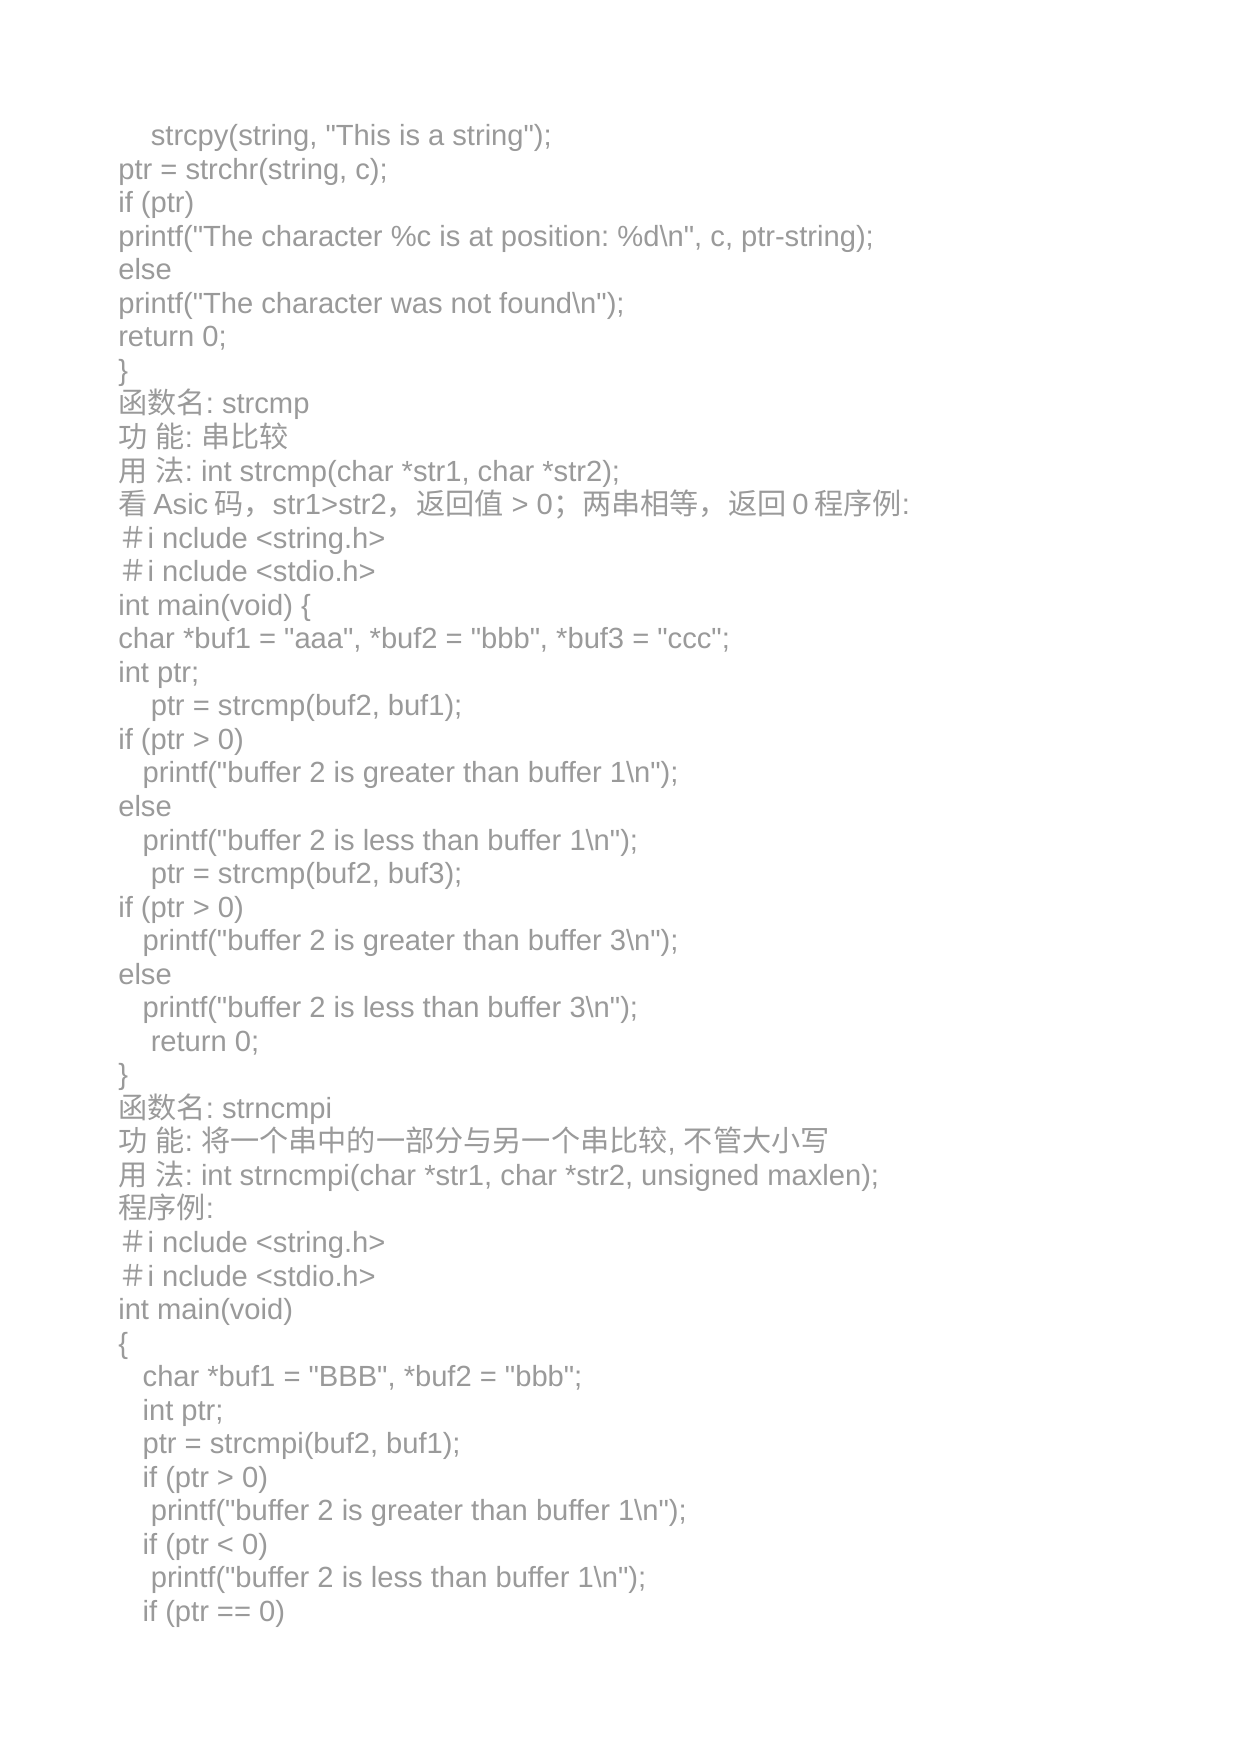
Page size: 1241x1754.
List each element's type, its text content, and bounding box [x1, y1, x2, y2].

text strcpy(string, "This is a string"); ptr = strchr(string, c); if (ptr) printf("The character %c is at position: %d\n", c, ptr-string); else printf("The character was not found\n"); return 0; } 函数名: strcmp 功 能: 串比较 用 法: int strcmp(char *str1, char *str2); 看Asic码，str1>str2，返回值 > 0；两串相等，返回0程序例: ＃i nclude <string.h> ＃i nclude <stdio.h> int main(void) { char *buf1 = "aaa", *buf2 = "bbb", *buf3 = "ccc"; int ptr; ptr = strcmp(buf2, buf1); if (ptr > 0) printf("buffer 2 is greater than buffer 1\n"); else printf("buffer 2 is less than buffer 1\n"); ptr = strcmp(buf2, buf3); if (ptr > 0) printf("buffer 2 is greater than buffer 3\n"); else printf("buffer 2 is less than buffer 3\n"); return 0; } 函数名: strncmpi 功 能: 将一个串中的一部分与另一个串比较, 不管大小写 用 法: int strncmpi(char *str1, char *str2, unsigned maxlen); 程序例: ＃i nclude <string.h> ＃i nclude <stdio.h> int main(void) { char *buf1 = "BBB", *buf2 = "bbb"; int ptr; ptr = strcmpi(buf2, buf1); if (ptr > 0) printf("buffer 2 is greater than buffer 1\n"); if (ptr < 0) printf("buffer 2 is less than buffer 1\n"); if (ptr == 0) [118, 118, 1122, 1627]
